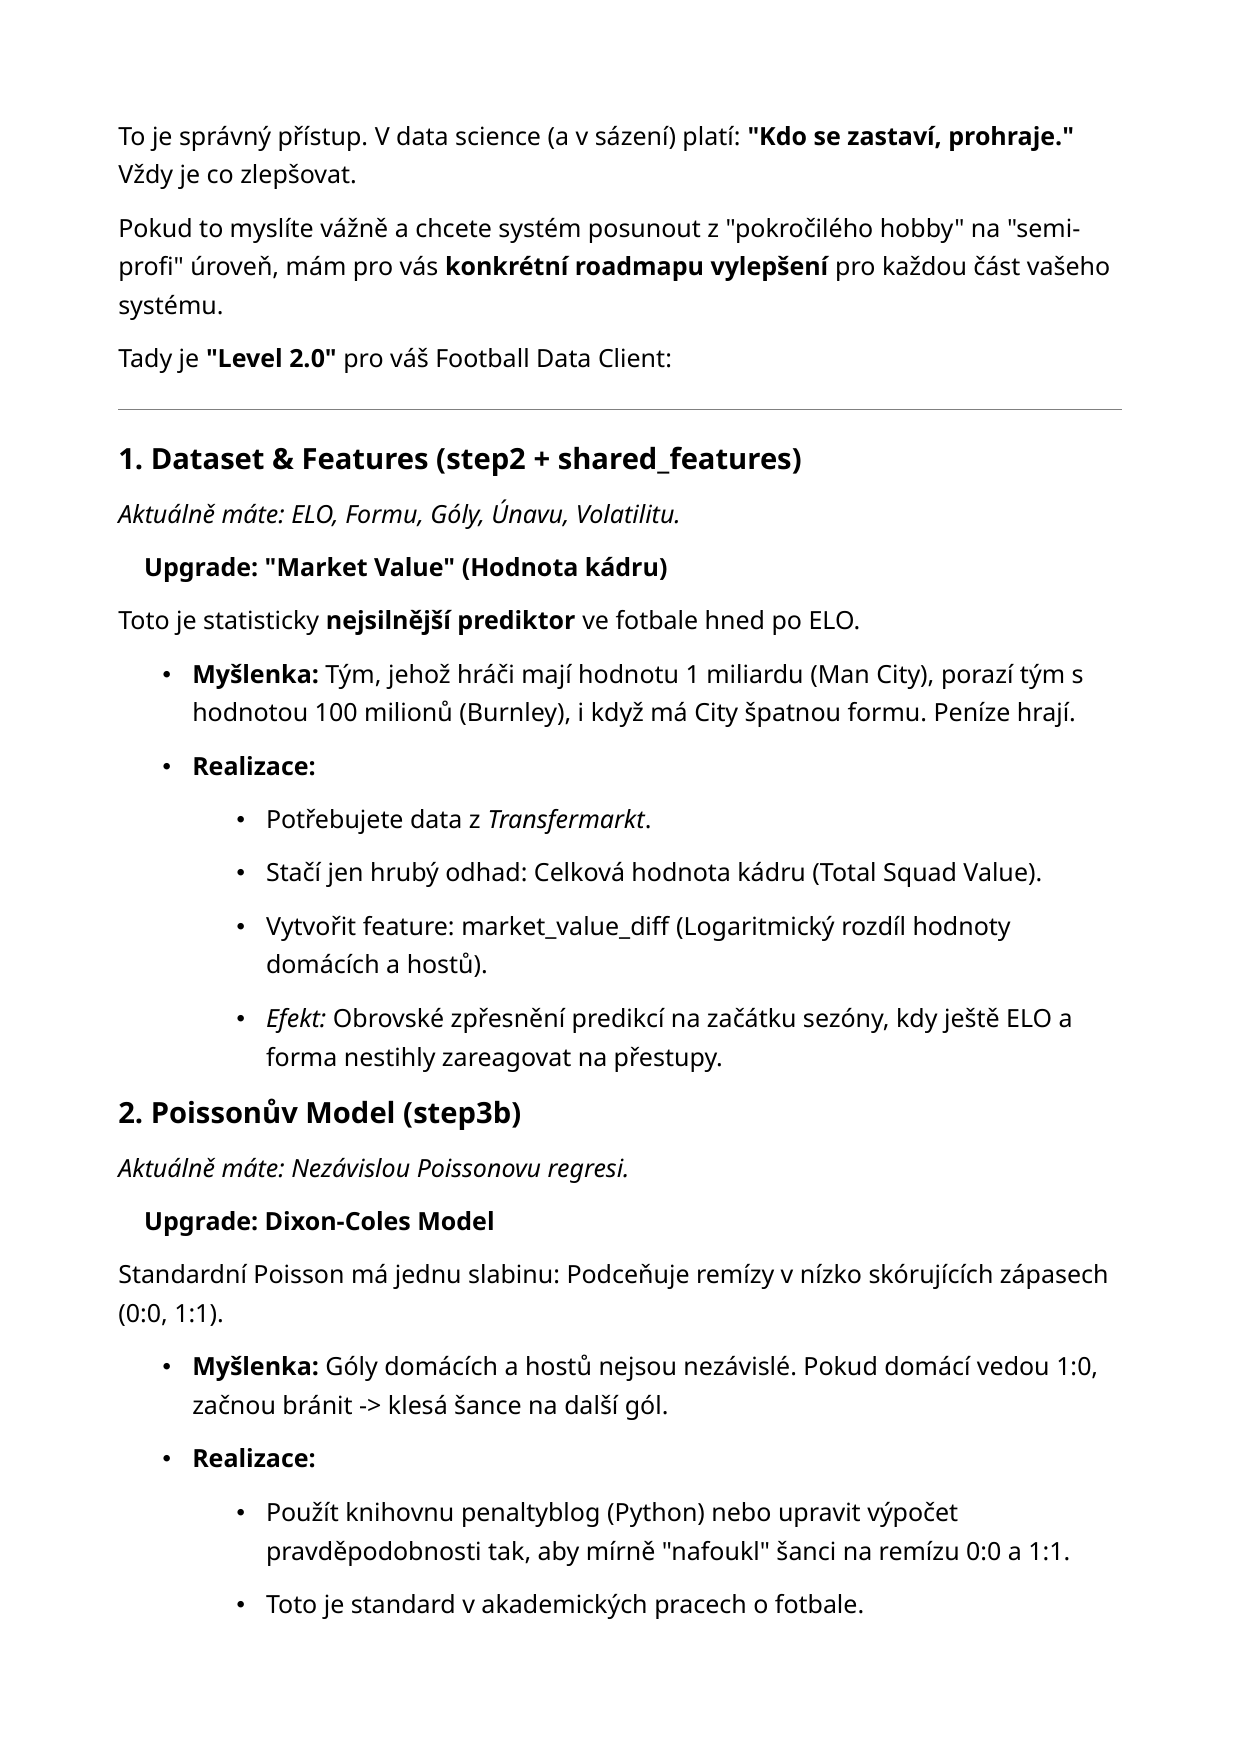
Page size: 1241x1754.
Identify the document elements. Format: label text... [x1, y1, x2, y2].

text To je správný přístup. V data science (a v sázení) platí: "Kdo se zastaví, prohraje." Vždy je co zlepšovat. [118, 118, 1122, 191]
text Tady je "Level 2.0" pro váš Football Data Client: [118, 341, 1122, 375]
list Myšlenka: Tým, jehož hráči mají hodnotu 1 miliardu (Man City), porazí tým s hodnotou 100 milionů (Burnley), i když má City špatnou formu. Peníze hrají. [162, 656, 1122, 729]
text Standardní Poisson má jednu slabinu: Podceňuje remízy v nízko skórujících zápasech (0:0, 1:1). [118, 1257, 1122, 1330]
list Efekt: Obrovské zpřesnění predikcí na začátku sezóny, kdy ještě ELO a forma nestihly zareagovat na přestupy. [236, 1001, 1122, 1073]
list Vytvořit feature: market_value_diff (Logaritmický rozdíl hodnoty domácích a hostů). [236, 908, 1122, 981]
text Toto je statisticky nejsilnější prediktor ve fotbale hned po ELO. [118, 603, 1122, 637]
list Toto je standard v akademických pracech o fotbale. [236, 1587, 1122, 1621]
subtitle 1. Dataset & Features (step2 + shared_features) [118, 439, 1122, 478]
text Aktuálně máte: Nezávislou Poissonovu regresi. [118, 1150, 1122, 1184]
text 🚀 Upgrade: Dixon-Coles Model [118, 1204, 1122, 1238]
text Pokud to myslíte vážně a chcete systém posunout z "pokročilého hobby" na "semi-profi" úroveň, mám pro vás konkrétní roadmapu vylepšení pro každou část vašeho systému. [118, 210, 1122, 322]
subtitle 2. Poissonův Model (step3b) [118, 1093, 1122, 1132]
list Realizace: [162, 1441, 1122, 1475]
list Potřebujete data z Transfermarkt. [236, 802, 1122, 836]
list Použít knihovnu penaltyblog (Python) nebo upravit výpočet pravděpodobnosti tak, aby mírně "nafoukl" šanci na remízu 0:0 a 1:1. [236, 1494, 1122, 1567]
list Stačí jen hrubý odhad: Celková hodnota kádru (Total Squad Value). [236, 855, 1122, 889]
text 🚀 Upgrade: "Market Value" (Hodnota kádru) [118, 550, 1122, 584]
list Realizace: [162, 748, 1122, 782]
text Aktuálně máte: ELO, Formu, Góly, Únavu, Volatilitu. [118, 496, 1122, 530]
list Myšlenka: Góly domácích a hostů nejsou nezávislé. Pokud domácí vedou 1:0, začnou bránit -> klesá šance na další gól. [162, 1349, 1122, 1422]
